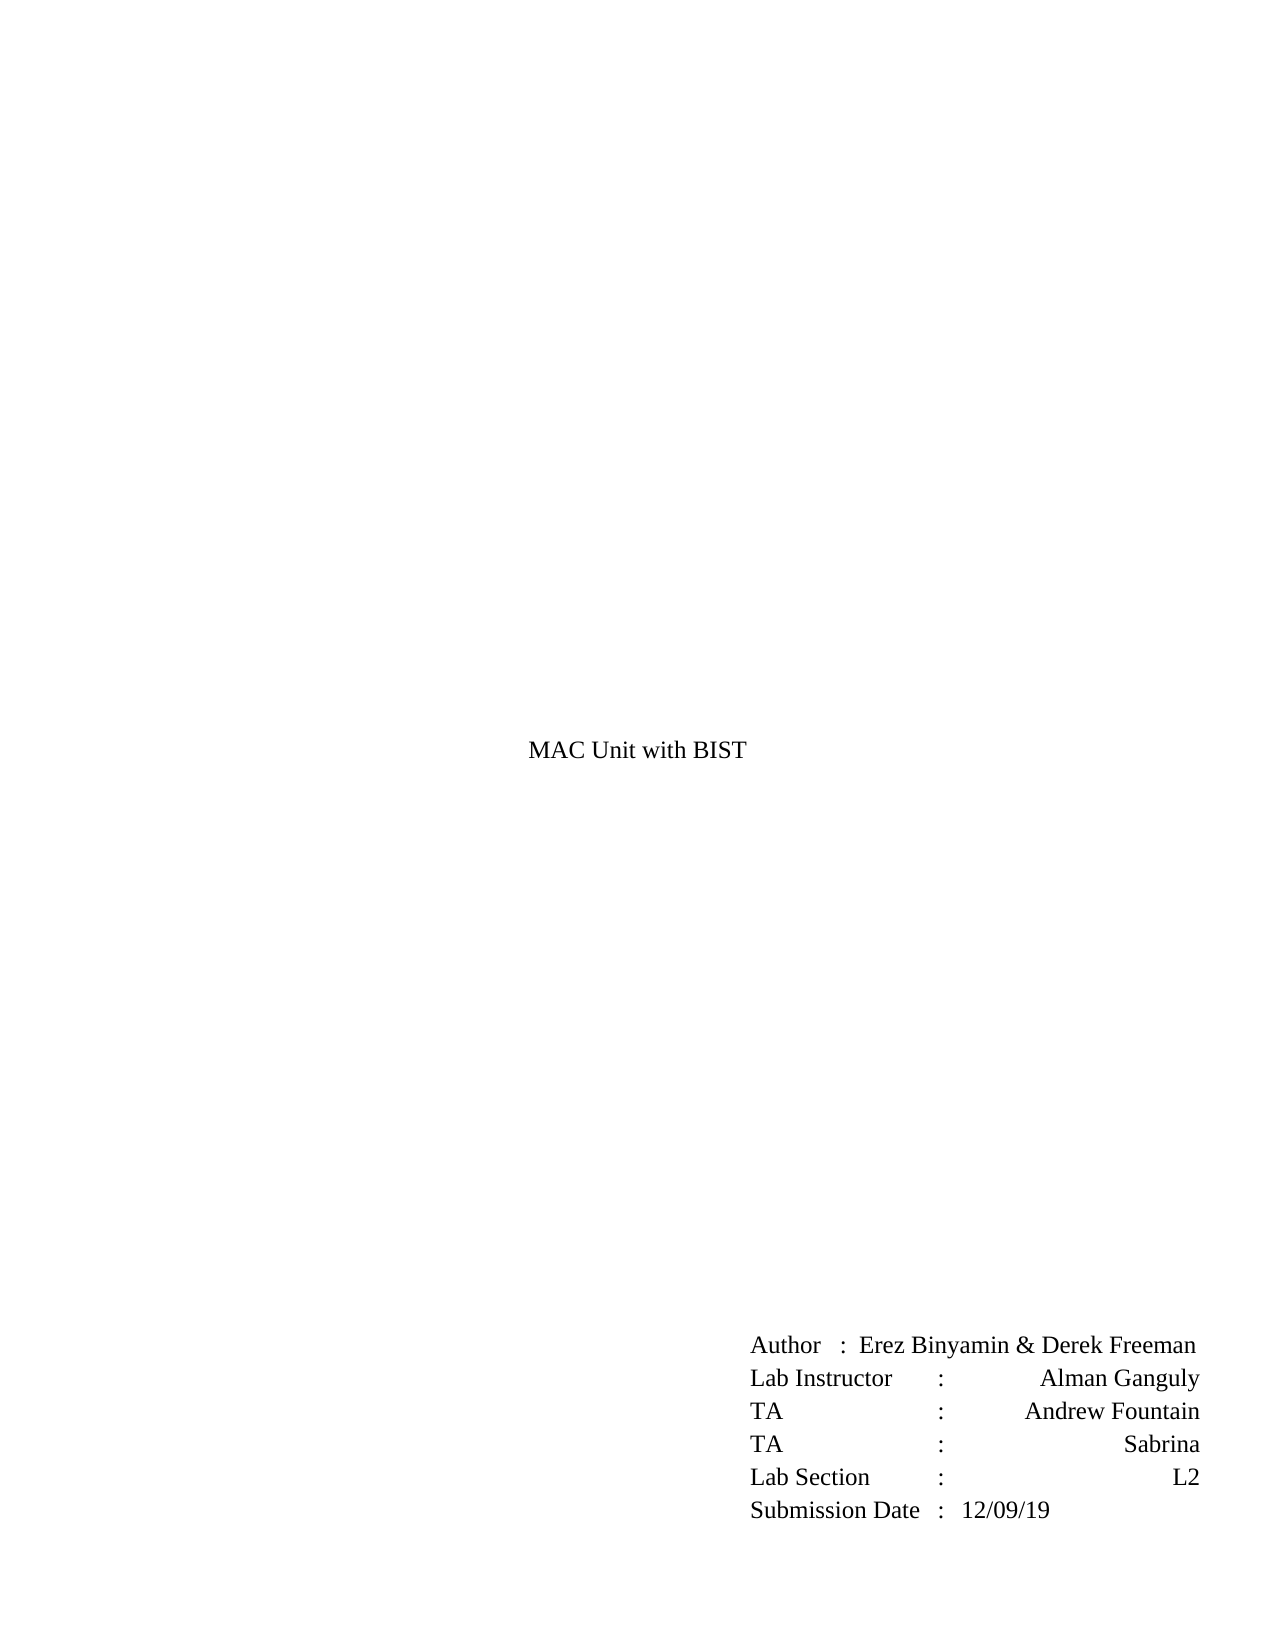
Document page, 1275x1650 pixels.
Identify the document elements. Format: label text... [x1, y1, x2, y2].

text TA : Andrew Fountain TA : Sabrina [75, 1396, 1200, 1458]
text Author : Erez Binyamin & Derek Freeman [75, 1330, 1200, 1358]
text Lab Section : L2 [75, 1462, 1200, 1491]
text MAC Unit with BIST [75, 735, 1200, 764]
text Lab Instructor : Alman Ganguly [75, 1363, 1200, 1392]
text Submission Date : 12/09/19 [75, 1495, 1200, 1524]
